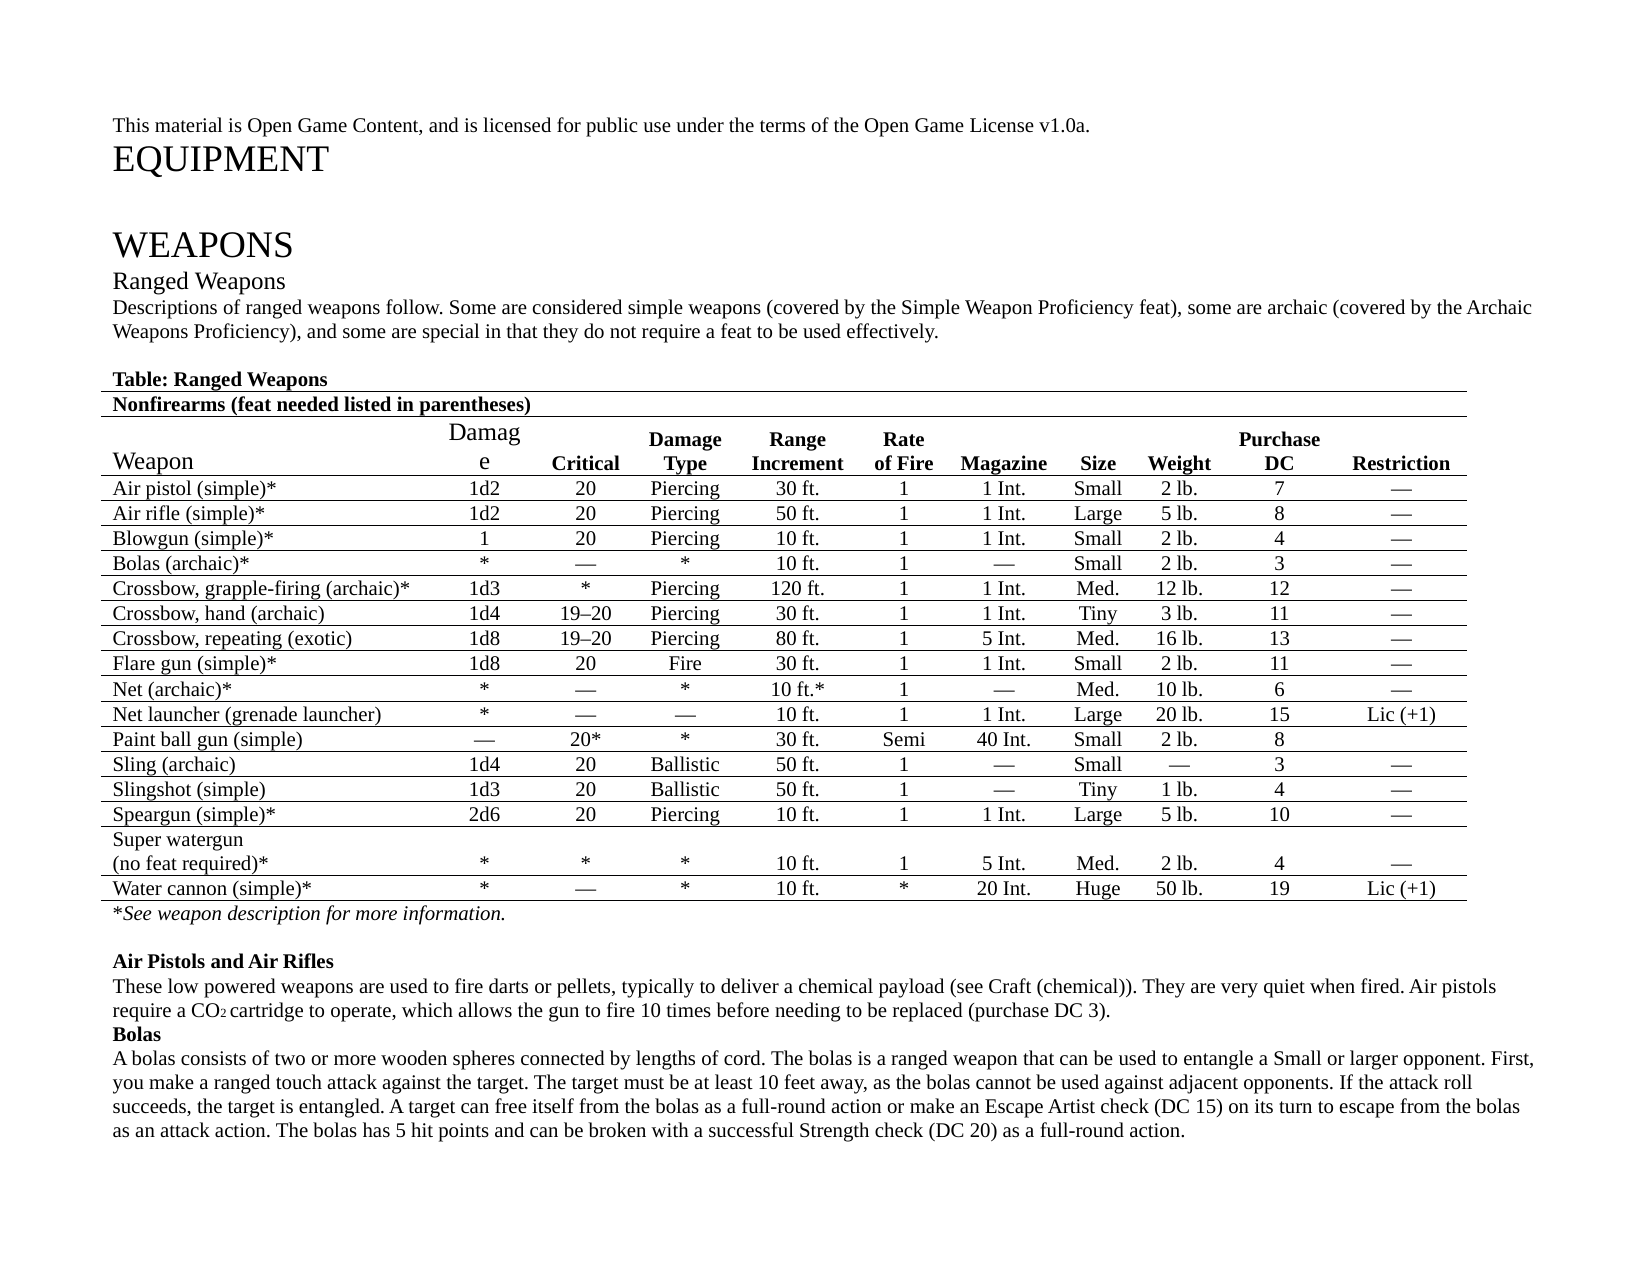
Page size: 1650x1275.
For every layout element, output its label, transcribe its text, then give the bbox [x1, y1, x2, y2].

table_cell 1 Int. [947, 601, 1061, 625]
table_cell Small [1061, 526, 1135, 550]
table_cell 1 [860, 777, 947, 801]
table_cell Large [1061, 802, 1135, 826]
table_cell 19–20 [536, 626, 636, 650]
table_cell 12 lb. [1135, 576, 1223, 600]
table_cell * [433, 876, 536, 900]
table_cell — [1336, 651, 1467, 675]
table_cell 120 ft. [735, 576, 860, 600]
table_cell 1 Int. [947, 476, 1061, 500]
table_cell — [536, 702, 636, 726]
table_cell Bolas (archaic)* [101, 551, 433, 575]
table_cell Net launcher (grenade launcher) [101, 702, 433, 726]
table_cell * [636, 876, 734, 900]
table_cell 11 [1223, 601, 1336, 625]
table_cell 1d3 [433, 576, 536, 600]
table_cell — [1336, 777, 1467, 801]
table_cell 1 Int. [947, 526, 1061, 550]
table_cell Med. [1061, 626, 1135, 650]
table_cell Med. [1061, 676, 1135, 701]
table_cell 1 lb. [1135, 777, 1223, 801]
table_cell — [1336, 827, 1467, 875]
table_cell Weapon [101, 417, 433, 474]
table_cell — [1336, 476, 1467, 500]
table_cell 12 [1223, 576, 1336, 600]
table_cell Weight [1135, 417, 1223, 474]
table_cell Large [1061, 501, 1135, 525]
table_cell 15 [1223, 702, 1336, 726]
table_cell Blowgun (simple)* [101, 526, 433, 550]
table_cell 1 [860, 626, 947, 650]
table_cell Med. [1061, 827, 1135, 875]
table_cell Slingshot (simple) [101, 777, 433, 801]
table_cell Sling (archaic) [101, 752, 433, 776]
table_cell Small [1061, 727, 1135, 751]
table_cell 13 [1223, 626, 1336, 650]
table_cell 8 [1223, 501, 1336, 525]
table_cell 1d2 [433, 501, 536, 525]
table_cell 30 ft. [735, 601, 860, 625]
table_cell Restriction [1336, 417, 1467, 474]
text Ranged Weapons [112, 266, 1537, 295]
table_cell Crossbow, hand (archaic) [101, 601, 433, 625]
table_cell 2 lb. [1135, 651, 1223, 675]
table_cell 20 [536, 476, 636, 500]
table_cell 5 lb. [1135, 802, 1223, 826]
table_cell Flare gun (simple)* [101, 651, 433, 675]
table_cell 1d2 [433, 476, 536, 500]
table_cell 2 lb. [1135, 551, 1223, 575]
table_cell * [433, 827, 536, 875]
table_cell Nonfirearms (feat needed listed in parentheses) [101, 392, 1467, 416]
text A bolas consists of two or more wooden spheres connected by lengths of cord. The bolas is a ranged weapon that can be used to entangle a Small or larger opponent. First, you make a ranged touch attack against the target. The target must be at least 10 feet away, as the bolas cannot be used against adjacent opponents. If the attack roll succeeds, the target is entangled. A target can free itself from the bolas as a full-round action or make an Escape Artist check (DC 15) on its turn to escape from the bolas as an attack action. The bolas has 5 hit points and can be broken with a successful Strength check (DC 20) as a full-round action. [112, 1046, 1537, 1142]
table_cell 20 [536, 651, 636, 675]
table_cell Piercing [636, 526, 734, 550]
table_cell 5 Int. [947, 626, 1061, 650]
table_cell 1 [860, 651, 947, 675]
table_cell * [433, 702, 536, 726]
table_cell Med. [1061, 576, 1135, 600]
table_cell 1d4 [433, 601, 536, 625]
table_cell Critical [536, 417, 636, 474]
table_cell — [536, 876, 636, 900]
table_cell 10 ft. [735, 827, 860, 875]
table_cell 16 lb. [1135, 626, 1223, 650]
table_cell Damage Type [636, 417, 734, 474]
table_cell 40 Int. [947, 727, 1061, 751]
table_cell — [947, 752, 1061, 776]
table_cell Paint ball gun (simple) [101, 727, 433, 751]
table_cell 20 [536, 777, 636, 801]
table_cell * [536, 576, 636, 600]
table_cell 19–20 [536, 601, 636, 625]
table_cell 30 ft. [735, 727, 860, 751]
table_cell Tiny [1061, 601, 1135, 625]
table_cell 1 [860, 551, 947, 575]
table_cell Piercing [636, 601, 734, 625]
table_cell 2 lb. [1135, 476, 1223, 500]
table_cell 2 lb. [1135, 827, 1223, 875]
table_cell 10 ft.* [735, 676, 860, 701]
table_cell 50 ft. [735, 752, 860, 776]
table_cell 8 [1223, 727, 1336, 751]
table_cell Super watergun (no feat required)* [101, 827, 433, 875]
table_cell — [1336, 802, 1467, 826]
table_cell 20 [536, 802, 636, 826]
table_cell — [536, 551, 636, 575]
table_cell 20 Int. [947, 876, 1061, 900]
table_cell 1 Int. [947, 802, 1061, 826]
table_header Table: Ranged Weapons [101, 367, 1467, 391]
table_cell 1 Int. [947, 576, 1061, 600]
table_cell Piercing [636, 501, 734, 525]
table_cell Semi [860, 727, 947, 751]
table_cell 4 [1223, 777, 1336, 801]
table_cell — [1336, 526, 1467, 550]
table_cell Small [1061, 752, 1135, 776]
table_cell — [947, 777, 1061, 801]
table_cell — [947, 551, 1061, 575]
table_cell 11 [1223, 651, 1336, 675]
table_cell 10 ft. [735, 526, 860, 550]
table_cell * [433, 676, 536, 701]
table_cell Fire [636, 651, 734, 675]
table_cell 1 [860, 752, 947, 776]
table_cell 30 ft. [735, 476, 860, 500]
table_cell — [947, 676, 1061, 701]
table_cell 1d3 [433, 777, 536, 801]
table_cell 3 [1223, 551, 1336, 575]
table_cell 2d6 [433, 802, 536, 826]
table_cell — [536, 676, 636, 701]
table_cell 30 ft. [735, 651, 860, 675]
table_cell * [636, 676, 734, 701]
table_cell — [433, 727, 536, 751]
table_cell 5 Int. [947, 827, 1061, 875]
table_cell 1 [860, 676, 947, 701]
table_cell 1 [860, 526, 947, 550]
table_cell — [636, 702, 734, 726]
table_cell — [1336, 501, 1467, 525]
table_cell Purchase DC [1223, 417, 1336, 474]
table_cell 1 [860, 802, 947, 826]
table_cell * [636, 551, 734, 575]
table_cell 1d4 [433, 752, 536, 776]
table_cell 3 lb. [1135, 601, 1223, 625]
table_cell 1 Int. [947, 702, 1061, 726]
table_cell Piercing [636, 476, 734, 500]
table_cell 19 [1223, 876, 1336, 900]
table_cell Crossbow, grapple-firing (archaic)* [101, 576, 433, 600]
table_cell 1d8 [433, 651, 536, 675]
table_cell 1 [860, 476, 947, 500]
table_cell 5 lb. [1135, 501, 1223, 525]
table_cell 1 [860, 576, 947, 600]
table_cell 50 ft. [735, 501, 860, 525]
table_cell Piercing [636, 802, 734, 826]
table_cell 1 Int. [947, 501, 1061, 525]
table_cell — [1336, 676, 1467, 701]
table_cell 1 [860, 501, 947, 525]
table_cell 1 [860, 702, 947, 726]
table_cell — [1336, 576, 1467, 600]
table_cell 1 [860, 827, 947, 875]
table_cell 20 [536, 501, 636, 525]
table_cell Water cannon (simple)* [101, 876, 433, 900]
text This material is Open Game Content, and is licensed for public use under the terms of the Open Game License v1.0a. [112, 112, 1537, 137]
table_cell 1 [433, 526, 536, 550]
table_cell 10 ft. [735, 702, 860, 726]
table_cell 4 [1223, 827, 1336, 875]
table_cell 20 [536, 752, 636, 776]
table_cell — [1135, 752, 1223, 776]
table_cell 20 [536, 526, 636, 550]
table_cell 7 [1223, 476, 1336, 500]
table_cell 1 [860, 601, 947, 625]
table_cell Air pistol (simple)* [101, 476, 433, 500]
table_cell 10 lb. [1135, 676, 1223, 701]
table_cell 10 ft. [735, 876, 860, 900]
table_cell Huge [1061, 876, 1135, 900]
table_cell * [636, 827, 734, 875]
table_cell Crossbow, repeating (exotic) [101, 626, 433, 650]
table_cell *See weapon description for more information. [101, 901, 1467, 925]
table_cell [1336, 727, 1467, 751]
table_cell Large [1061, 702, 1135, 726]
table_cell * [636, 727, 734, 751]
subtitle EQUIPMENT [112, 137, 1537, 180]
table_cell Ballistic [636, 752, 734, 776]
table_cell Size [1061, 417, 1135, 474]
table_cell 2 lb. [1135, 727, 1223, 751]
table_cell Rate of Fire [860, 417, 947, 474]
table_cell * [860, 876, 947, 900]
table_cell Lic (+1) [1336, 702, 1467, 726]
table_cell Small [1061, 551, 1135, 575]
table_cell Ballistic [636, 777, 734, 801]
table_cell Magazine [947, 417, 1061, 474]
table_cell — [1336, 752, 1467, 776]
table_cell 10 ft. [735, 802, 860, 826]
table_cell 50 lb. [1135, 876, 1223, 900]
table_cell Air rifle (simple)* [101, 501, 433, 525]
table_cell Small [1061, 476, 1135, 500]
table_cell 6 [1223, 676, 1336, 701]
text These low powered weapons are used to fire darts or pellets, typically to deliver a chemical payload (see Craft (chemical)). They are very quiet when fired. Air pistols require a CO2 cartridge to operate, which allows the gun to fire 10 times before needing to be replaced (purchase DC 3). [112, 973, 1537, 1022]
text Air Pistols and Air Rifles [112, 949, 1537, 973]
table_cell Net (archaic)* [101, 676, 433, 701]
text Descriptions of ranged weapons follow. Some are considered simple weapons (covered by the Simple Weapon Proficiency feat), some are archaic (covered by the Archaic Weapons Proficiency), and some are special in that they do not require a feat to be used effectively. [112, 295, 1537, 343]
table_cell * [536, 827, 636, 875]
table_cell Lic (+1) [1336, 876, 1467, 900]
table_cell — [1336, 626, 1467, 650]
table_cell Speargun (simple)* [101, 802, 433, 826]
table_cell 10 [1223, 802, 1336, 826]
table_cell 1 Int. [947, 651, 1061, 675]
table_cell Piercing [636, 626, 734, 650]
table_cell 10 ft. [735, 551, 860, 575]
table_cell 2 lb. [1135, 526, 1223, 550]
table_cell 1d8 [433, 626, 536, 650]
table_cell 3 [1223, 752, 1336, 776]
table_cell 20* [536, 727, 636, 751]
table_cell 80 ft. [735, 626, 860, 650]
subtitle WEAPONS [112, 223, 1537, 266]
table_cell Range Increment [735, 417, 860, 474]
table_cell Damage [433, 417, 536, 474]
table_cell Tiny [1061, 777, 1135, 801]
table_cell Small [1061, 651, 1135, 675]
table_cell 4 [1223, 526, 1336, 550]
table_cell — [1336, 601, 1467, 625]
table_cell * [433, 551, 536, 575]
table_cell 20 lb. [1135, 702, 1223, 726]
table_cell Piercing [636, 576, 734, 600]
table_cell — [1336, 551, 1467, 575]
text Bolas [112, 1022, 1537, 1046]
table_cell 50 ft. [735, 777, 860, 801]
